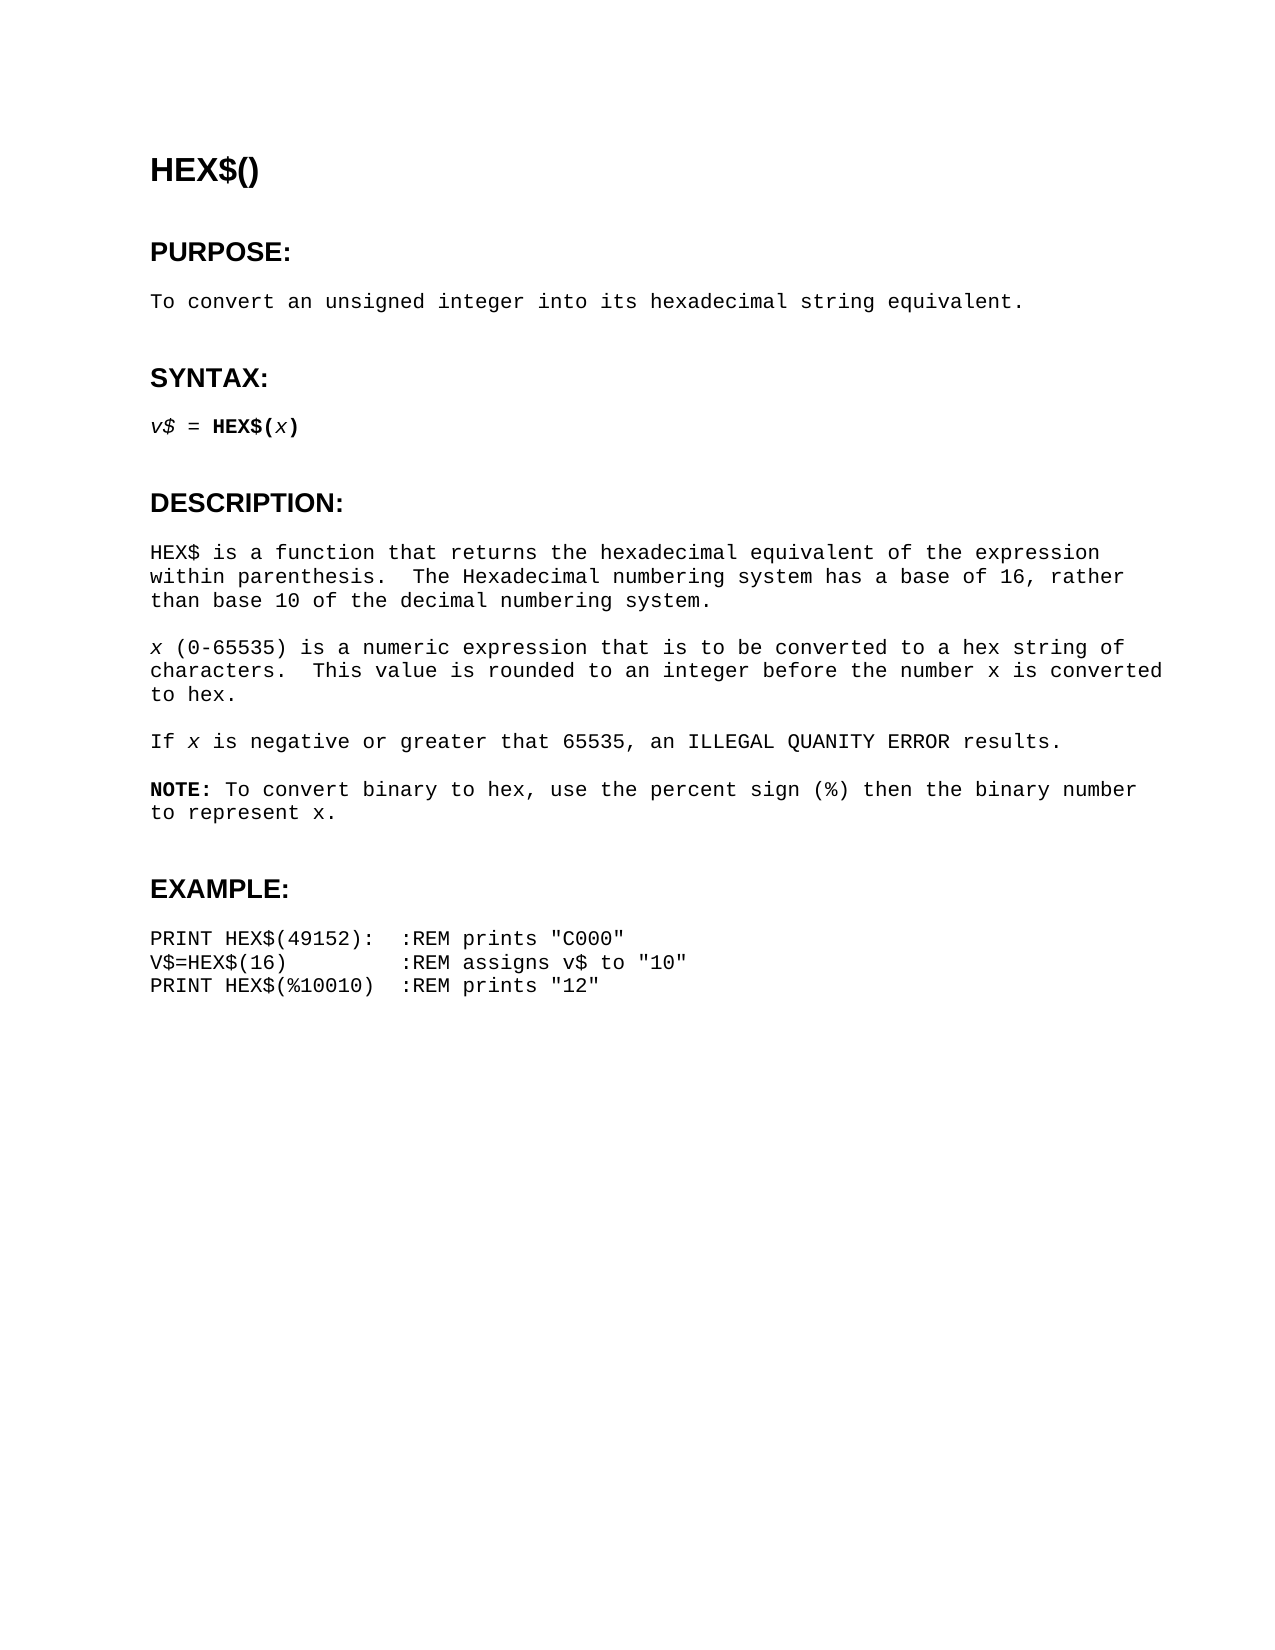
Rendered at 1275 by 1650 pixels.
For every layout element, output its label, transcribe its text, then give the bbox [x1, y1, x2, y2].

text HEX$ is a function that returns the hexadecimal equivalent of the expression within parenthesis. The Hexadecimal numbering system has a base of 16, rather than base 10 of the decimal numbering system. [150, 542, 1162, 613]
text If x is negative or greater that 65535, an ILLEGAL QUANITY ERROR results. [150, 731, 1162, 755]
text x (0-65535) is a numeric expression that is to be converted to a hex string of characters. This value is rounded to an integer before the number x is converted to hex. [150, 637, 1162, 708]
text V$=HEX$(16) :REM assigns v$ to "10" [150, 952, 1162, 976]
text PURPOSE: [150, 236, 1162, 267]
text PRINT HEX$(49152): :REM prints "C000" [150, 928, 1162, 952]
text EXAMPLE: [150, 873, 1162, 904]
text To convert an unsigned integer into its hexadecimal string equivalent. [150, 291, 1162, 314]
text PRINT HEX$(%10010) :REM prints "12" [150, 976, 1162, 999]
text v$ = HEX$(x) [150, 416, 1162, 440]
text HEX$() [150, 150, 1162, 188]
text SYNTAX: [150, 362, 1162, 393]
text DESCRIPTION: [150, 487, 1162, 519]
text NOTE: To convert binary to hex, use the percent sign (%) then the binary number to represent x. [150, 779, 1162, 826]
